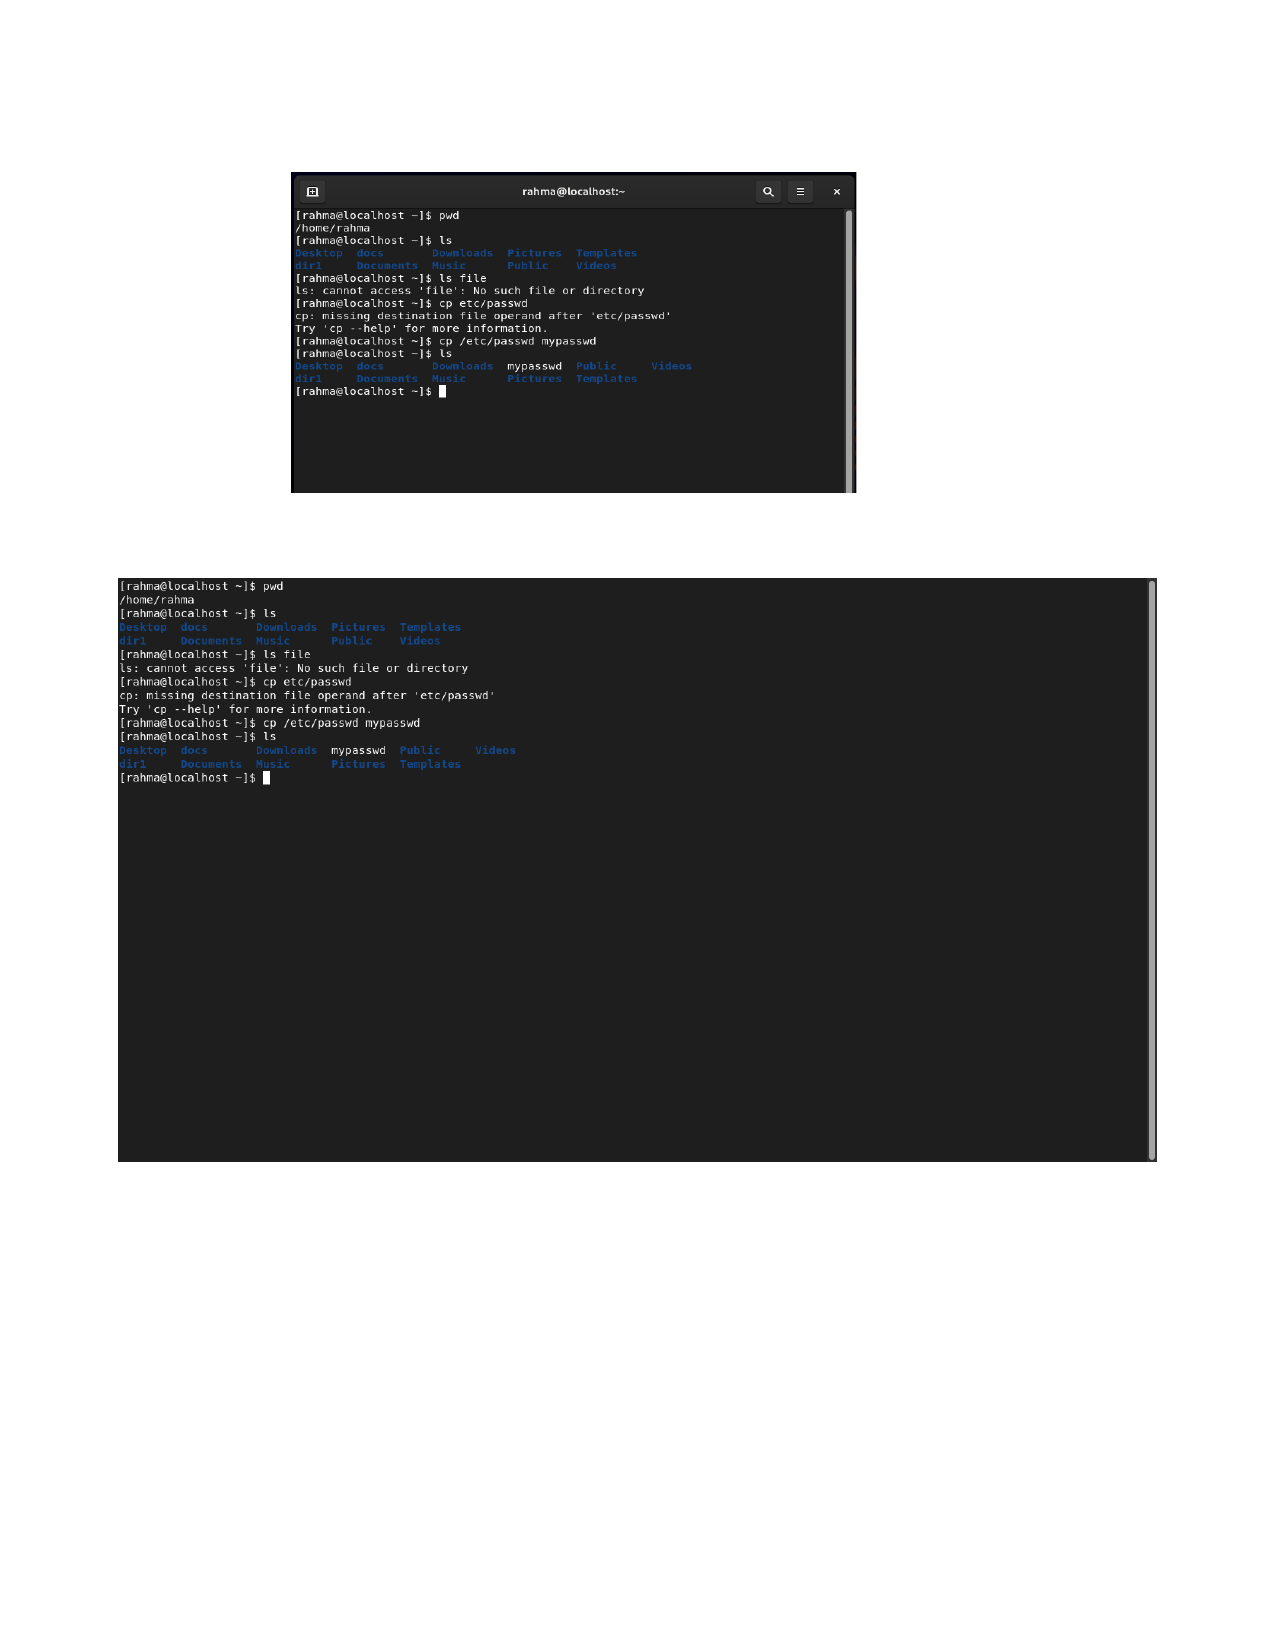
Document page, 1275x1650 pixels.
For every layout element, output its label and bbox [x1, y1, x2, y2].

picture [291, 172, 528, 493]
picture [118, 578, 1157, 1162]
